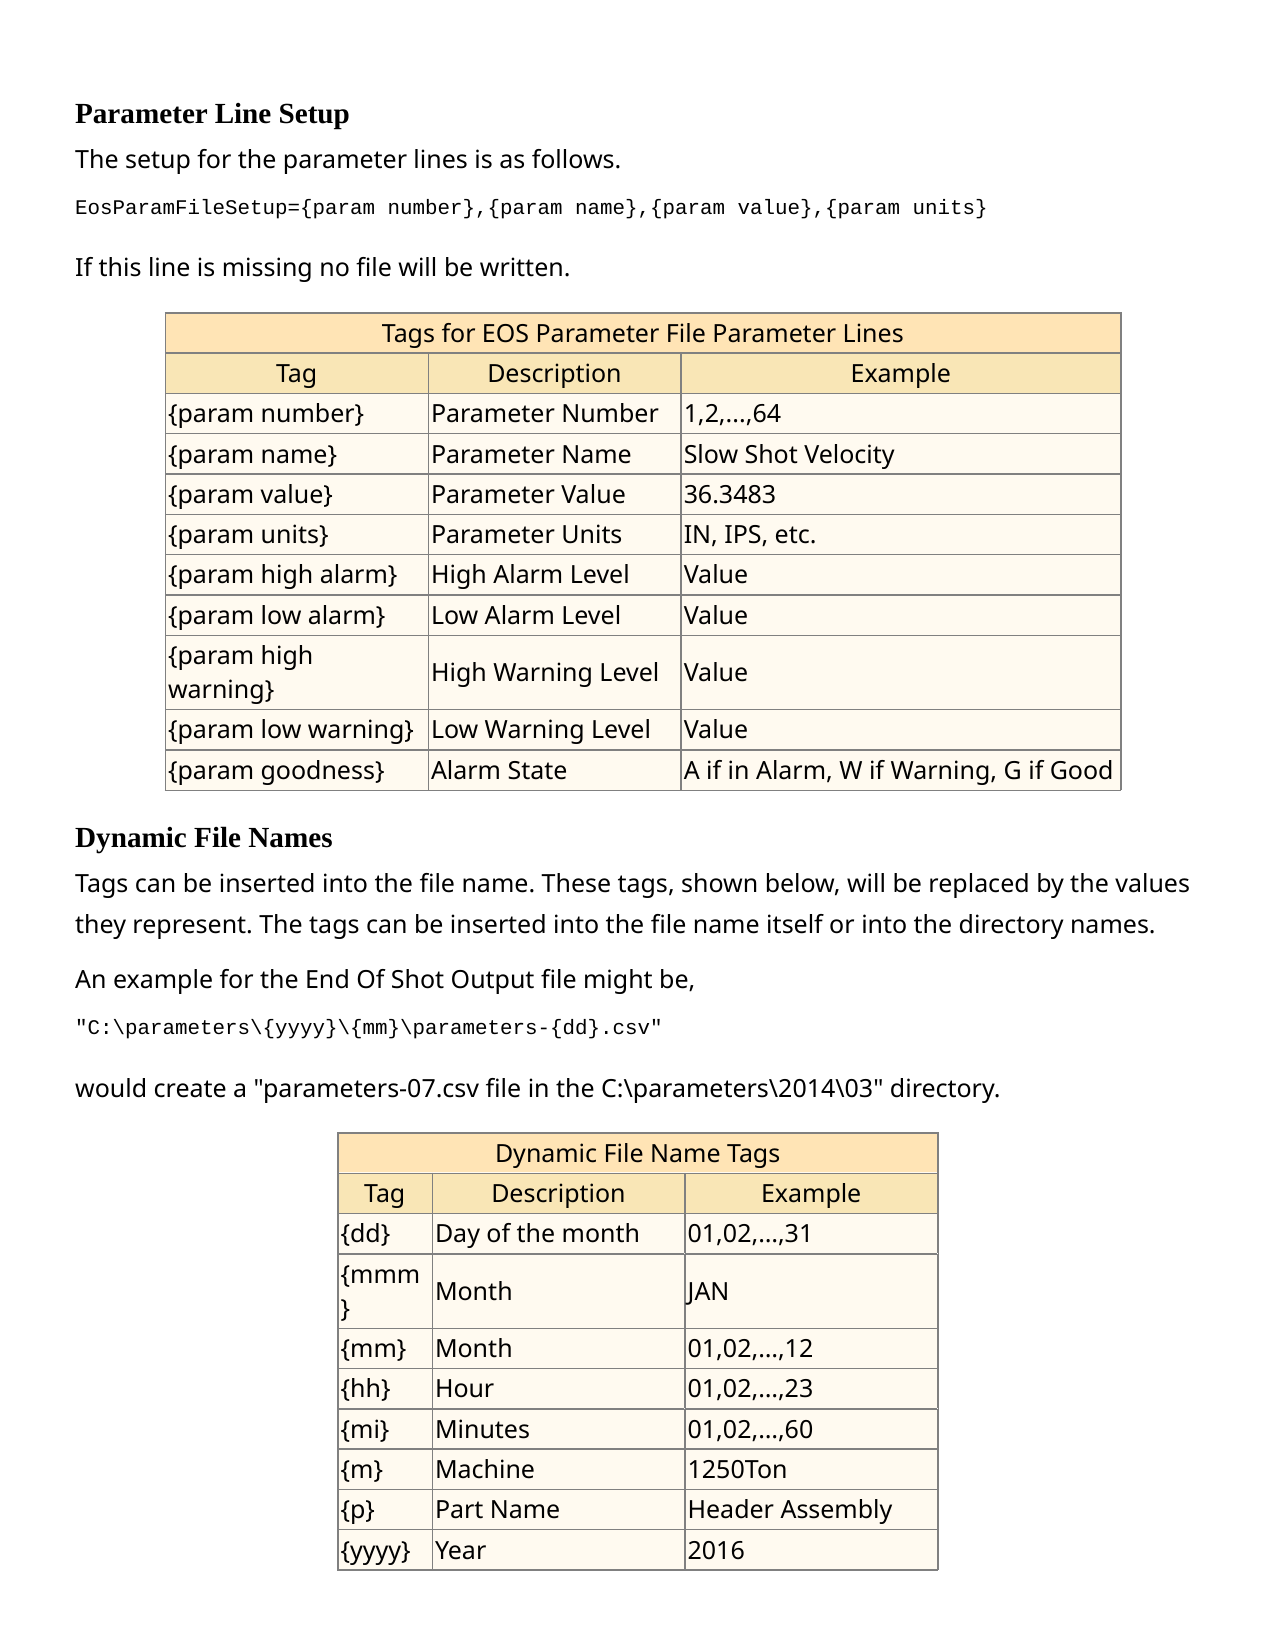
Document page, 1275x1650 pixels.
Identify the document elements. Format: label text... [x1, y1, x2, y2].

subtitle Parameter Line Setup [75, 96, 1200, 129]
table_cell Hour [433, 1369, 684, 1408]
text An example for the End Of Shot Output file might be, [75, 962, 1200, 996]
text The setup for the parameter lines is as follows. [75, 142, 1200, 176]
table_cell Value [682, 555, 1120, 594]
table_cell 36.3483 [682, 475, 1120, 513]
table_cell {param goodness} [166, 751, 428, 789]
table_cell High Warning Level [429, 636, 680, 709]
table_cell Machine [433, 1450, 684, 1489]
subtitle Dynamic File Names [75, 820, 1200, 853]
table_cell Example [682, 354, 1120, 393]
table_cell {param low warning} [166, 710, 428, 749]
table_cell Minutes [433, 1410, 684, 1448]
table_cell {hh} [339, 1369, 432, 1408]
table_cell A if in Alarm, W if Warning, G if Good [682, 751, 1120, 789]
table_cell {p} [339, 1490, 432, 1529]
table_cell {dd} [339, 1214, 432, 1253]
table_cell {mi} [339, 1410, 432, 1448]
table_cell Parameter Number [429, 394, 680, 433]
table_cell 1,2,...,64 [682, 394, 1120, 433]
text Tags can be inserted into the file name. These tags, shown below, will be replaced by the values they represent. The tags can be inserted into the file name itself or into the directory names. [75, 865, 1200, 940]
table_cell Parameter Name [429, 434, 680, 473]
table_cell Parameter Units [429, 515, 680, 554]
table_cell Description [433, 1174, 684, 1213]
table_cell Month [433, 1255, 684, 1327]
table_cell Example [686, 1174, 937, 1213]
table_cell High Alarm Level [429, 555, 680, 594]
text If this line is missing no file will be written. [75, 250, 1200, 284]
table_cell {param high warning} [166, 636, 428, 709]
table_cell Value [682, 596, 1120, 634]
table_cell Tag [166, 354, 428, 393]
text "C:\parameters\{yyyy}\{mm}\parameters-{dd}.csv" [75, 1017, 1200, 1041]
table_cell Tag [339, 1174, 432, 1213]
table_cell {param high alarm} [166, 555, 428, 594]
table_cell 1250Ton [686, 1450, 937, 1489]
table_cell Month [433, 1329, 684, 1368]
table_cell Parameter Value [429, 475, 680, 513]
table_cell {mm} [339, 1329, 432, 1368]
table_cell {param number} [166, 394, 428, 433]
table_cell 01,02,…,60 [686, 1410, 937, 1448]
table_cell {mmm} [339, 1255, 432, 1327]
table_cell {yyyy} [339, 1530, 432, 1569]
table_cell Day of the month [433, 1214, 684, 1253]
table_cell Low Warning Level [429, 710, 680, 749]
table_cell IN, IPS, etc. [682, 515, 1120, 554]
text would create a "parameters-07.csv file in the C:\parameters\2014\03" directory. [75, 1070, 1200, 1104]
table_cell Description [429, 354, 680, 393]
table_header Tags for EOS Parameter File Parameter Lines [166, 314, 1120, 352]
table_header Dynamic File Name Tags [339, 1134, 937, 1172]
table_cell {param units} [166, 515, 428, 554]
table_cell JAN [686, 1255, 937, 1327]
table_cell {m} [339, 1450, 432, 1489]
table_cell Year [433, 1530, 684, 1569]
table_cell Alarm State [429, 751, 680, 789]
table_cell Low Alarm Level [429, 596, 680, 634]
table_cell 2016 [686, 1530, 937, 1569]
table_cell 01,02,…,23 [686, 1369, 937, 1408]
table_cell Header Assembly [686, 1490, 937, 1529]
table_cell {param name} [166, 434, 428, 473]
table_cell Part Name [433, 1490, 684, 1529]
table_cell Value [682, 636, 1120, 709]
table_cell {param value} [166, 475, 428, 513]
table_cell 01,02,…,12 [686, 1329, 937, 1368]
table_cell {param low alarm} [166, 596, 428, 634]
text EosParamFileSetup={param number},{param name},{param value},{param units} [75, 197, 1200, 221]
table_cell Slow Shot Velocity [682, 434, 1120, 473]
table_cell Value [682, 710, 1120, 749]
table_cell 01,02,…,31 [686, 1214, 937, 1253]
